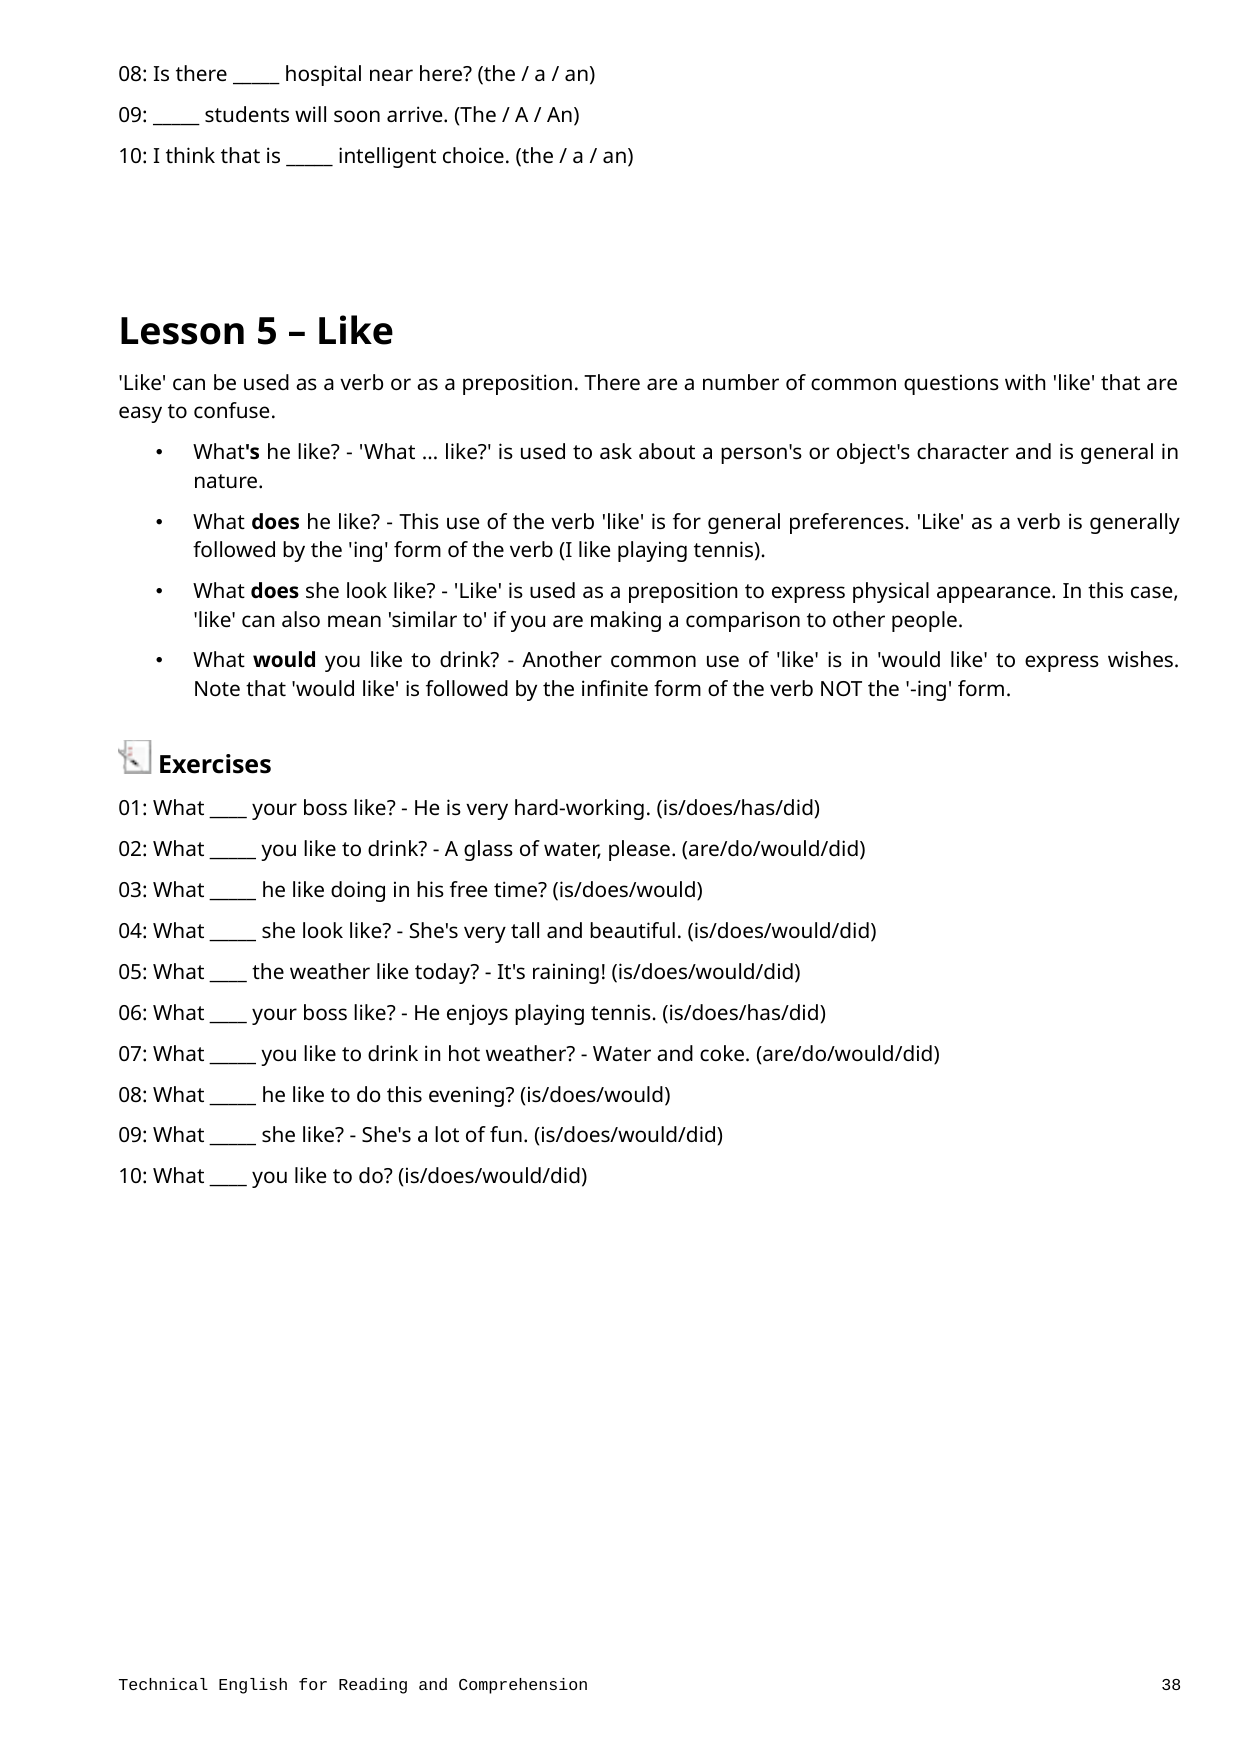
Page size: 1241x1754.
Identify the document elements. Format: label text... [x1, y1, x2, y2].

text 10: What ____ you like to do? (is/does/would/did) [118, 1162, 1181, 1190]
text 03: What _____ he like doing in his free time? (is/does/would) [118, 875, 1181, 903]
text 'Like' can be used as a verb or as a preposition. There are a number of common questions with 'like' that are easy to confuse. [118, 368, 1181, 425]
text 02: What _____ you like to drink? - A glass of water, please. (are/do/would/did) [118, 834, 1181, 862]
picture [118, 740, 152, 774]
list What's he like? - 'What … like?' is used to ask about a person's or object's character and is general in nature. [156, 437, 1181, 494]
text 04: What _____ she look like? - She's very tall and beautiful. (is/does/would/did) [118, 916, 1181, 944]
text 08: Is there _____ hospital near here? (the / a / an) [118, 59, 1181, 87]
subtitle Lesson 5 – Like [118, 305, 1181, 356]
text 07: What _____ you like to drink in hot weather? - Water and coke. (are/do/would/did) [118, 1039, 1181, 1067]
text 01: What ____ your boss like? - He is very hard-working. (is/does/has/did) [118, 793, 1181, 822]
text 09: _____ students will soon arrive. (The / A / An) [118, 100, 1181, 128]
text 10: I think that is _____ intelligent choice. (the / a / an) [118, 141, 1181, 169]
list What does he like? - This use of the verb 'like' is for general preferences. 'Like' as a verb is generally followed by the 'ing' form of the verb (I like playing tennis). [156, 507, 1181, 564]
list What does she look like? - 'Like' is used as a preposition to express physical appearance. In this case, 'like' can also mean 'similar to' if you are making a comparison to other people. [156, 576, 1181, 633]
text 09: What _____ she like? - She's a lot of fun. (is/does/would/did) [118, 1121, 1181, 1149]
text 06: What ____ your boss like? - He enjoys playing tennis. (is/does/has/did) [118, 998, 1181, 1026]
text 05: What ____ the weather like today? - It's raining! (is/does/would/did) [118, 957, 1181, 985]
list What would you like to drink? - Another common use of 'like' is in 'would like' to express wishes. Note that 'would like' is followed by the infinite form of the verb NOT the '-ing' form. [156, 646, 1181, 702]
text 08: What _____ he like to do this evening? (is/does/would) [118, 1080, 1181, 1108]
subtitle Exercises [118, 740, 1181, 781]
